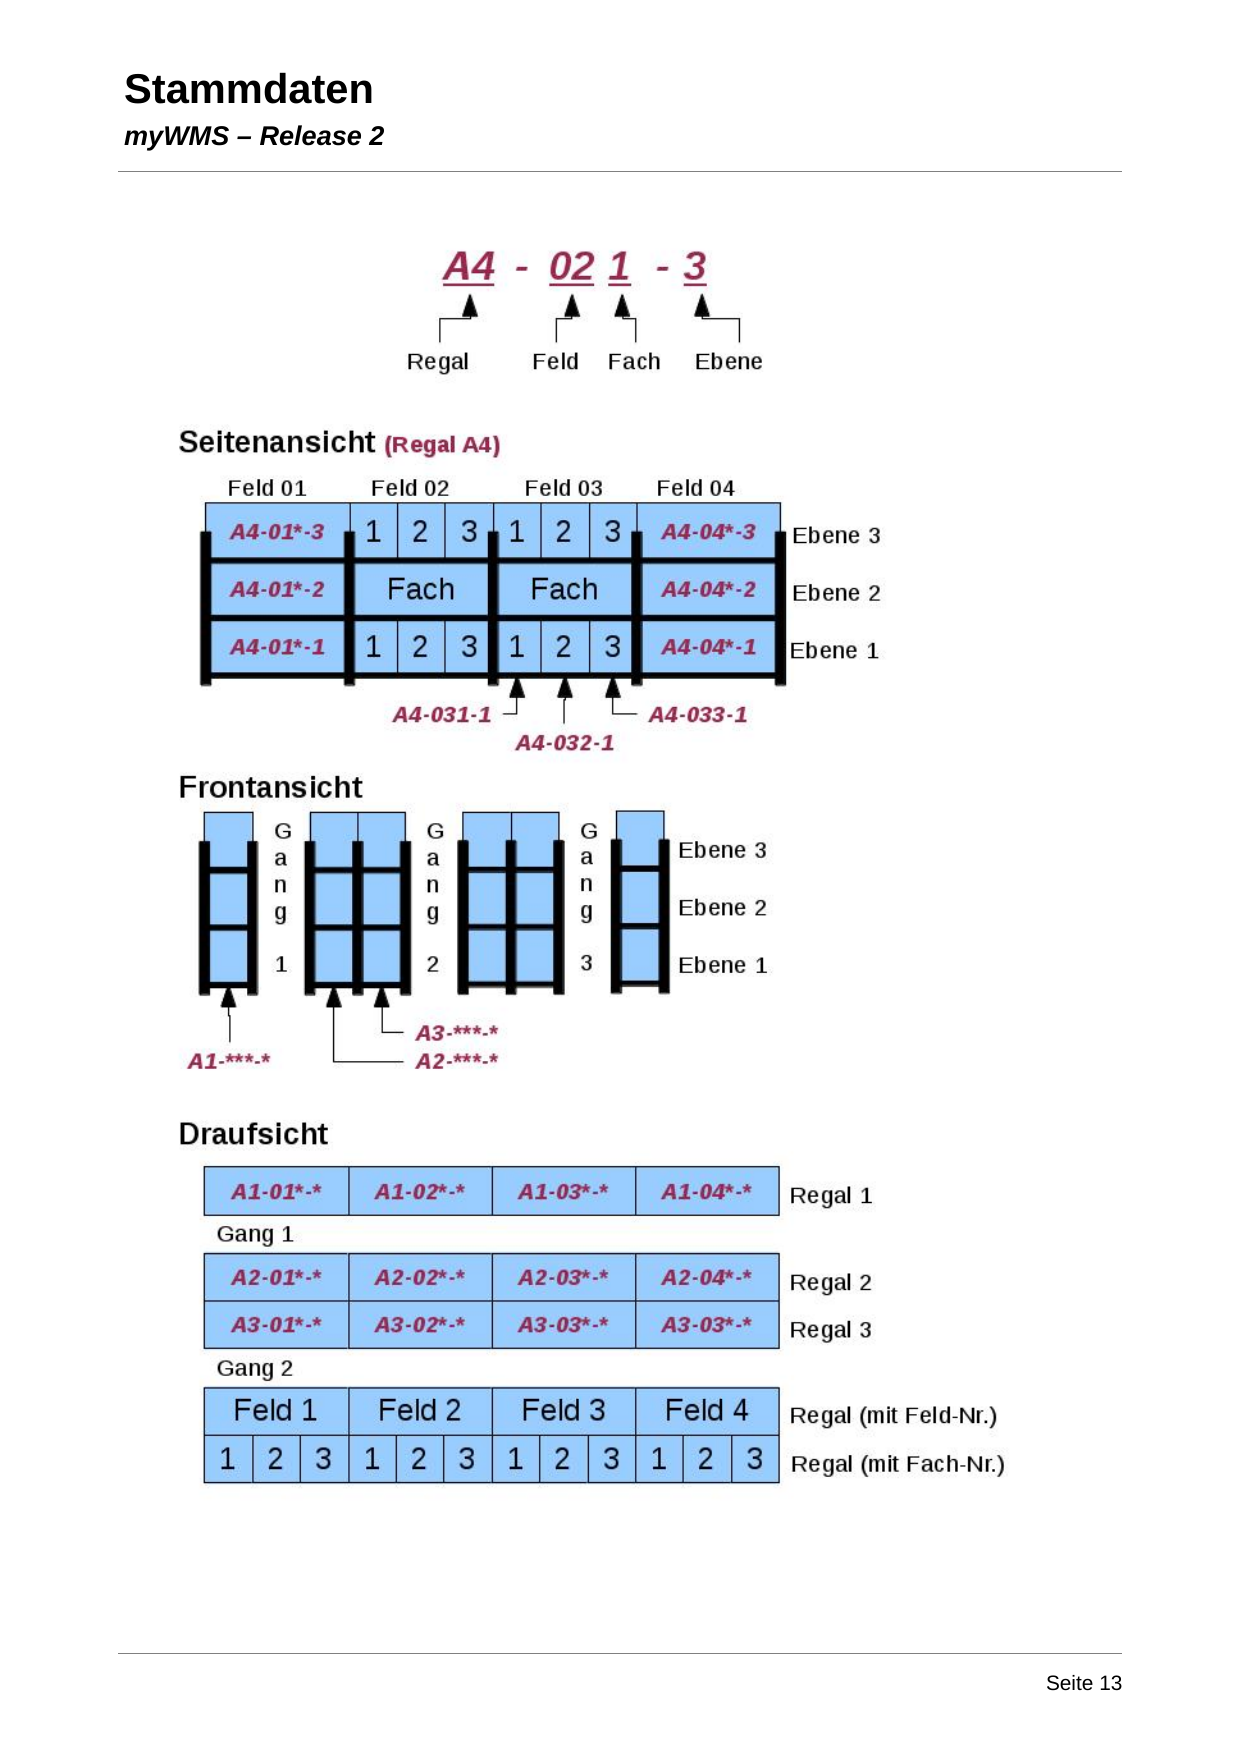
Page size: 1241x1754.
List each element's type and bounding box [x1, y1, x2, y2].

picture [118, 189, 1123, 1610]
